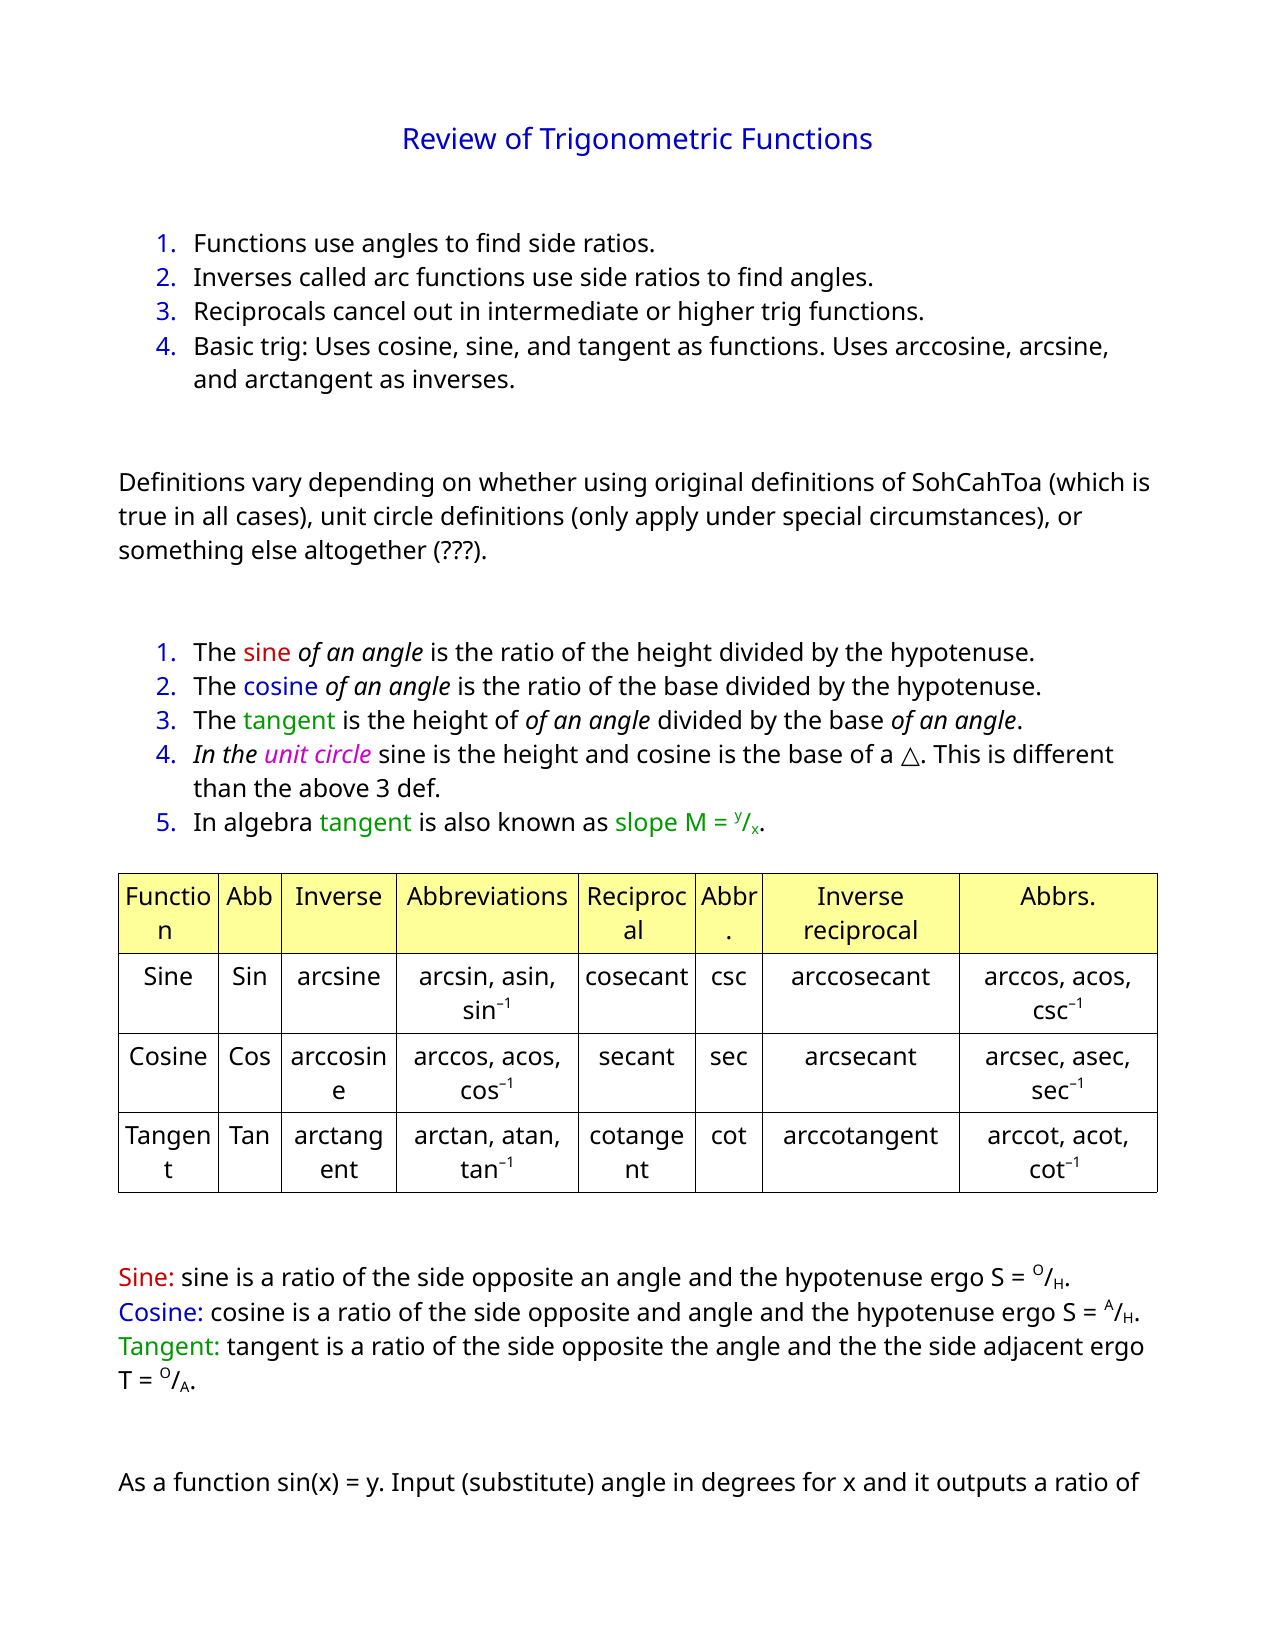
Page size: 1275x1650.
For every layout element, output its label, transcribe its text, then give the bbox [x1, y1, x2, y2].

table_header Abbr. [696, 874, 762, 953]
table_cell arccotangent [763, 1113, 959, 1192]
text Sine: sine is a ratio of the side opposite an angle and the hypotenuse ergo S = O/H. [118, 1260, 1157, 1294]
table_cell Sine [119, 954, 218, 1032]
list The tangent is the height of of an angle divided by the base of an angle. [156, 703, 1157, 737]
table_cell sec [696, 1034, 762, 1112]
table_cell Sin [219, 954, 281, 1032]
table_header Inverse reciprocal [763, 874, 959, 953]
list Basic trig: Uses cosine, sine, and tangent as functions. Uses arccosine, arcsine, and arctangent as inverses. [156, 328, 1157, 396]
table_cell arccot, acot, cot–1 [960, 1113, 1157, 1192]
table_cell arccosine [282, 1034, 396, 1112]
text Tangent: tangent is a ratio of the side opposite the angle and the the side adjacent ergo T = O/A. [118, 1328, 1157, 1396]
list Reciprocals cancel out in intermediate or higher trig functions. [156, 294, 1157, 328]
table_cell arcsecant [763, 1034, 959, 1112]
table_cell cotangent [579, 1113, 695, 1192]
table_header Function [119, 874, 218, 953]
table_cell Tan [219, 1113, 281, 1192]
table_cell Tangent [119, 1113, 218, 1192]
list In the unit circle sine is the height and cosine is the base of a △. This is different than the above 3 def. [156, 737, 1157, 805]
table_cell arcsine [282, 954, 396, 1032]
text As a function sin(x) = y. Input (substitute) angle in degrees for x and it outputs a ratio of [118, 1464, 1157, 1498]
list The sine of an angle is the ratio of the height divided by the hypotenuse. [156, 635, 1157, 669]
table_cell secant [579, 1034, 695, 1112]
table_cell arcsec, asec, sec–1 [960, 1034, 1157, 1112]
table_cell arccosecant [763, 954, 959, 1032]
table_cell Cosine [119, 1034, 218, 1112]
table_cell arctan, atan, tan–1 [397, 1113, 578, 1192]
table_header Reciprocal [579, 874, 695, 953]
table_header Inverse [282, 874, 396, 953]
table_cell arctangent [282, 1113, 396, 1192]
table_cell arccos, acos, csc–1 [960, 954, 1157, 1032]
table_cell Cos [219, 1034, 281, 1112]
list The cosine of an angle is the ratio of the base divided by the hypotenuse. [156, 669, 1157, 703]
table_cell cosecant [579, 954, 695, 1032]
table_header Abbrs. [960, 874, 1157, 953]
table_header Abbreviations [397, 874, 578, 953]
table_cell csc [696, 954, 762, 1032]
list In algebra tangent is also known as slope M = y/x. [156, 805, 1157, 839]
text Cosine: cosine is a ratio of the side opposite and angle and the hypotenuse ergo S = A/H. [118, 1294, 1157, 1328]
list Functions use angles to find side ratios. [156, 226, 1157, 260]
text Definitions vary depending on whether using original definitions of SohCahToa (which is true in all cases), unit circle definitions (only apply under special circumstances), or something else altogether (???). [118, 464, 1157, 567]
table_cell cot [696, 1113, 762, 1192]
text Review of Trigonometric Functions [118, 118, 1157, 158]
table_cell arccos, acos, cos–1 [397, 1034, 578, 1112]
table_cell arcsin, asin, sin–1 [397, 954, 578, 1032]
table_header Abb [219, 874, 281, 953]
list Inverses called arc functions use side ratios to find angles. [156, 260, 1157, 294]
